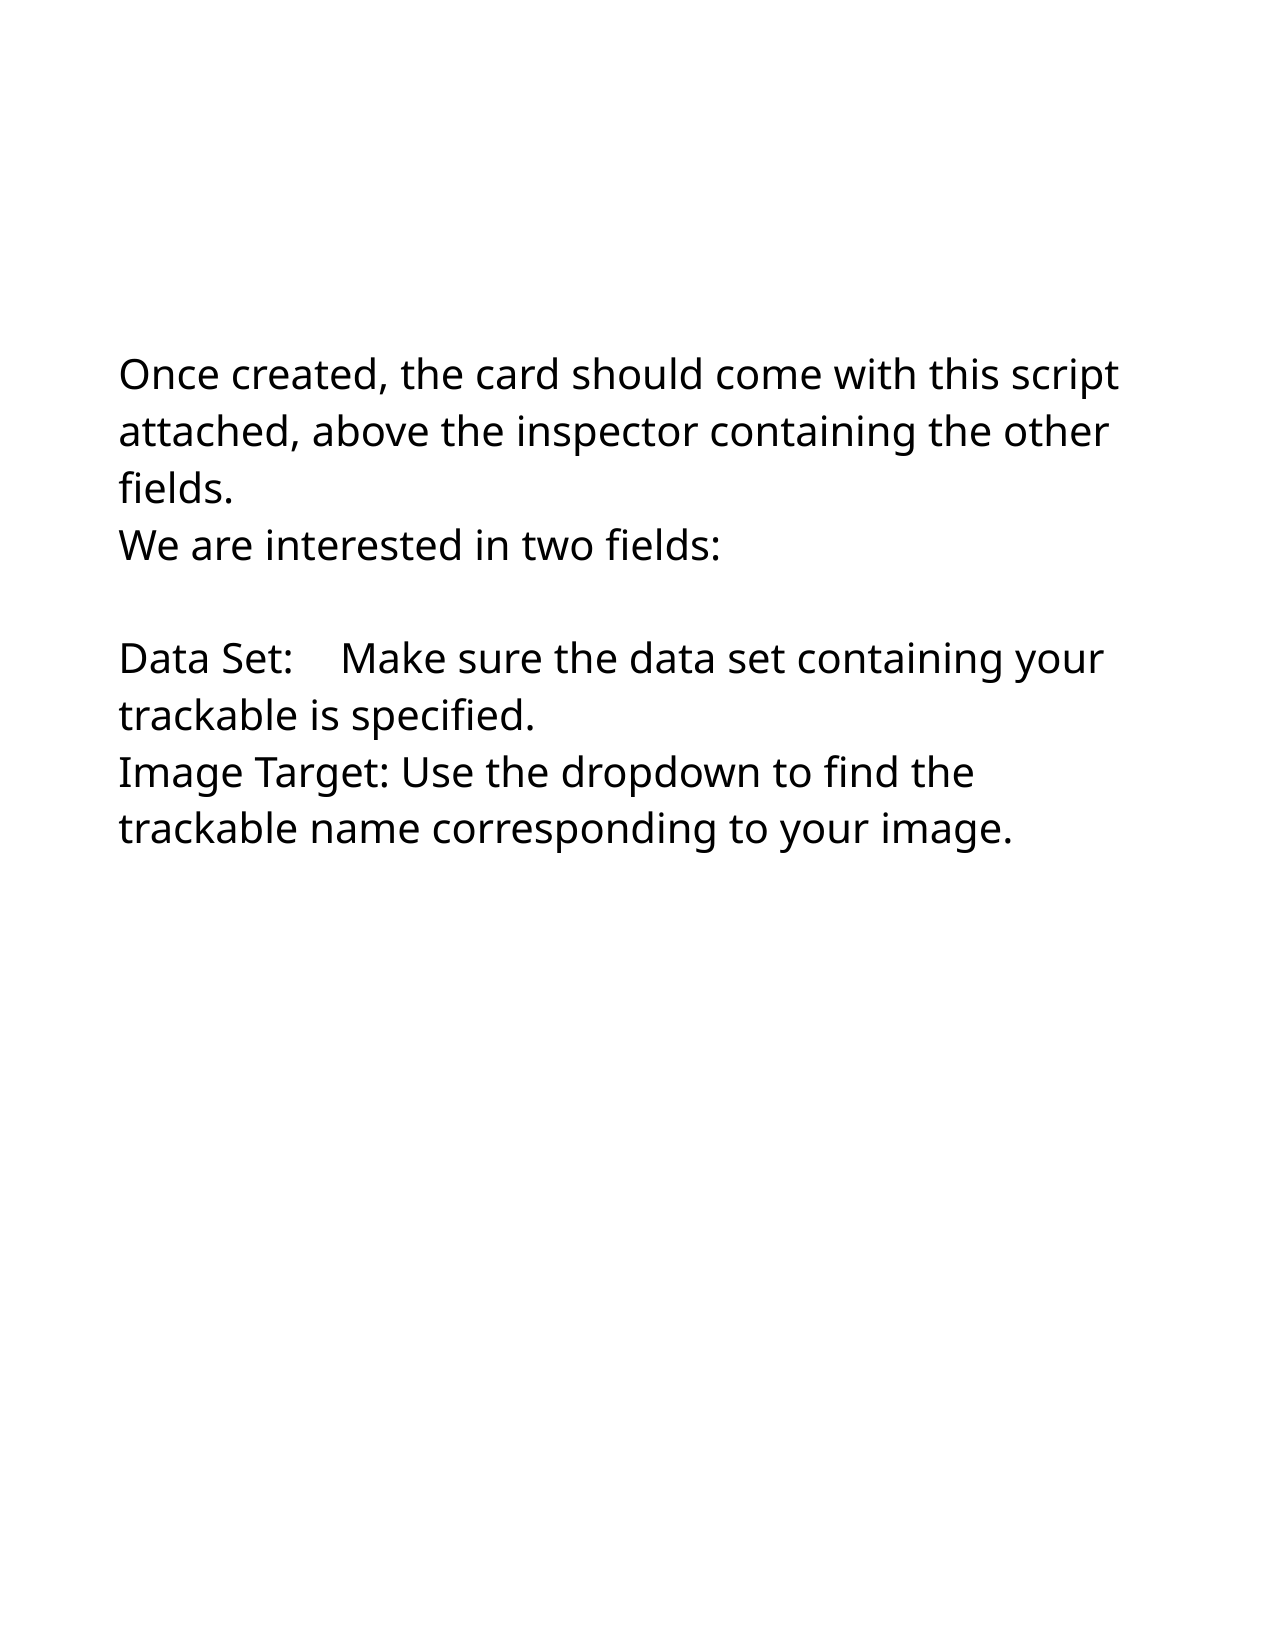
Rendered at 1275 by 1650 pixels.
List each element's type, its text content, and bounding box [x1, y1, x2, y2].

text Image Target: Use the dropdown to find the trackable name corresponding to your image. [118, 743, 1157, 856]
text We are interested in two fields: [118, 516, 1157, 572]
text Once created, the card should come with this script attached, above the inspector containing the other fields. [118, 345, 1157, 516]
text Data Set: Make sure the data set containing your trackable is specified. [118, 629, 1157, 743]
